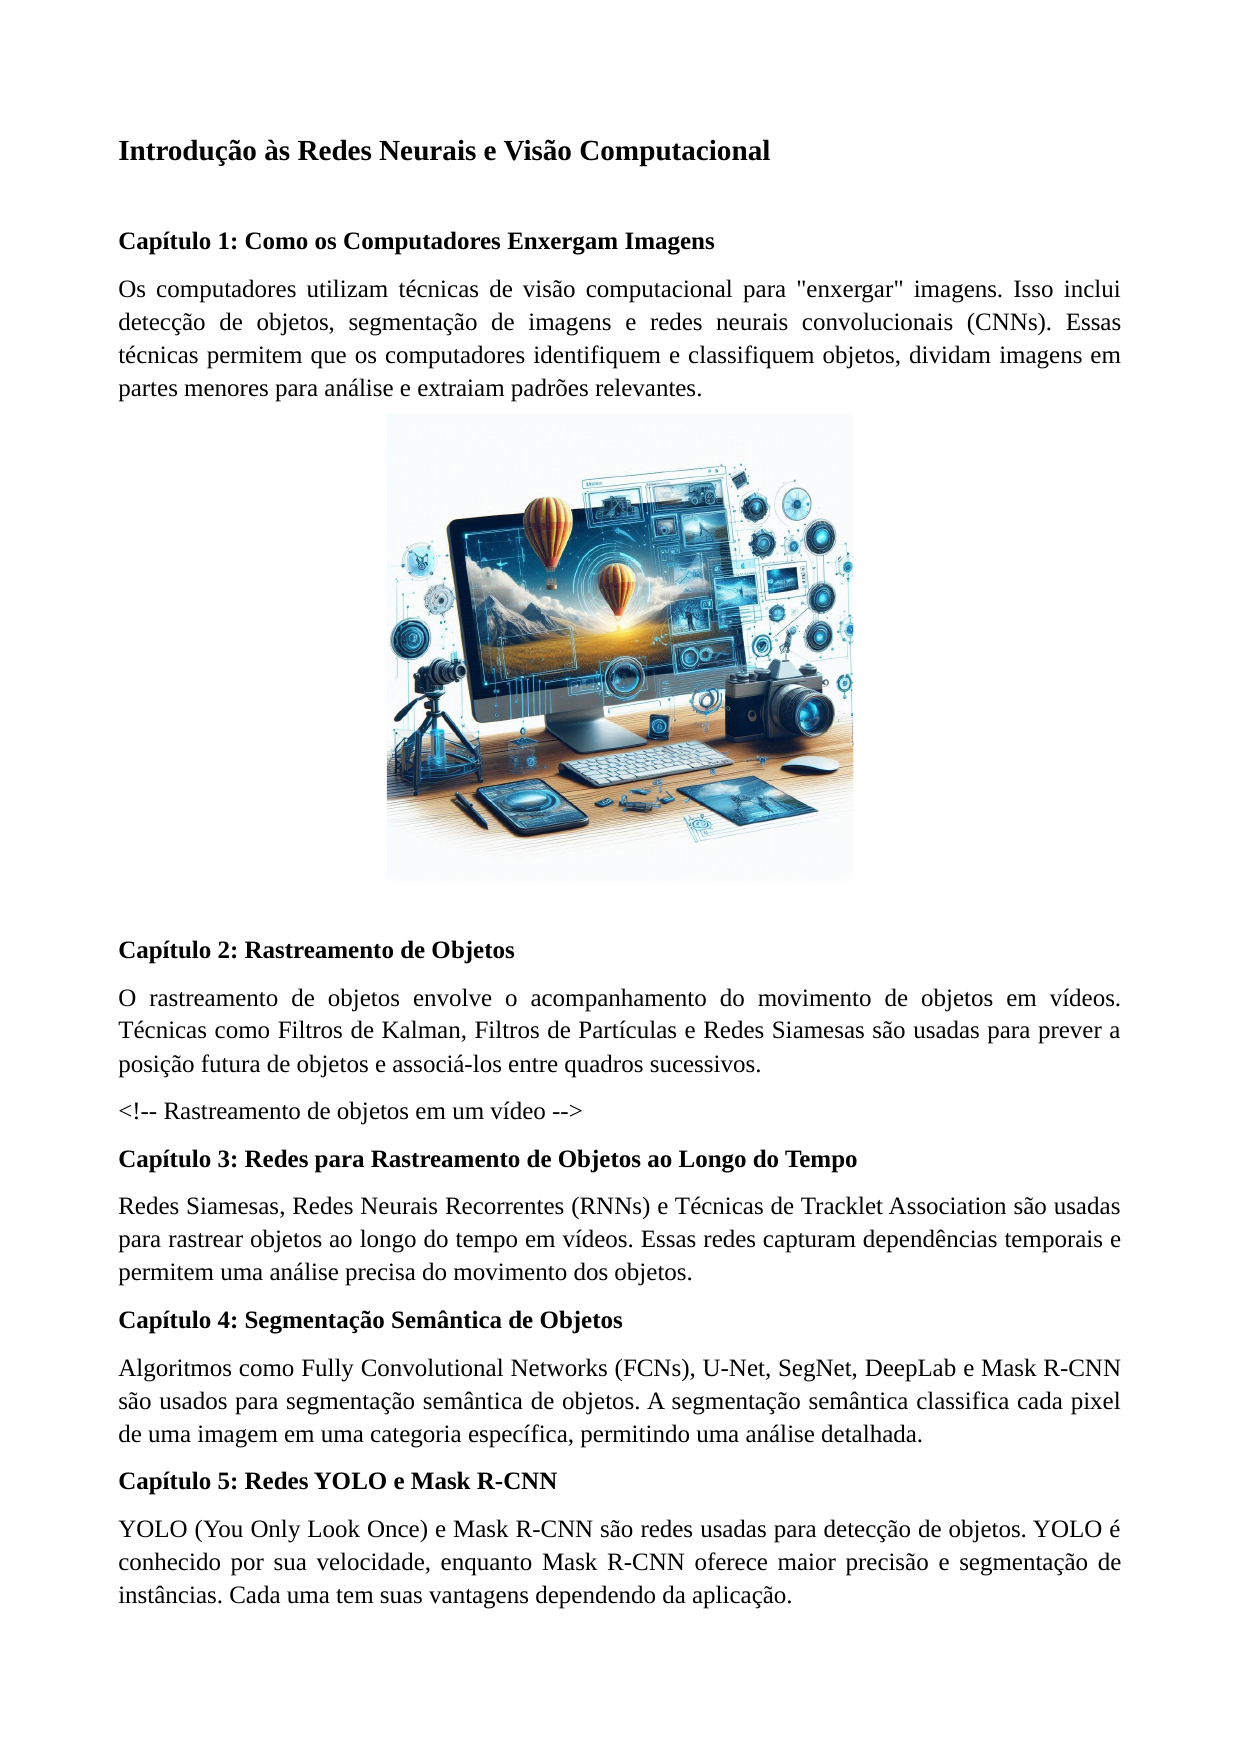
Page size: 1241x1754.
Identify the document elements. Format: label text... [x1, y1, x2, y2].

text Capítulo 1: Como os Computadores Enxergam Imagens [118, 226, 1122, 255]
text Algoritmos como Fully Convolutional Networks (FCNs), U-Net, SegNet, DeepLab e Mask R-CNN são usados para segmentação semântica de objetos. A segmentação semântica classifica cada pixel de uma imagem em uma categoria específica, permitindo uma análise detalhada. [118, 1353, 1122, 1447]
text Capítulo 5: Redes YOLO e Mask R-CNN [118, 1466, 1122, 1495]
text Redes Siamesas, Redes Neurais Recorrentes (RNNs) e Técnicas de Tracklet Association são usadas para rastrear objetos ao longo do tempo em vídeos. Essas redes capturam dependências temporais e permitem uma análise precisa do movimento dos objetos. [118, 1191, 1122, 1286]
subtitle Introdução às Redes Neurais e Visão Computacional [118, 133, 1122, 166]
text Capítulo 4: Segmentação Semântica de Objetos [118, 1305, 1122, 1334]
text Os computadores utilizam técnicas de visão computacional para "enxergar" imagens. Isso inclui detecção de objetos, segmentação de imagens e redes neurais convolucionais (CNNs). Essas técnicas permitem que os computadores identifiquem e classifiquem objetos, dividam imagens em partes menores para análise e extraiam padrões relevantes. [118, 274, 1122, 402]
picture [386, 413, 854, 881]
text Capítulo 3: Redes para Rastreamento de Objetos ao Longo do Tempo [118, 1144, 1122, 1173]
text Capítulo 2: Rastreamento de Objetos [118, 935, 1122, 964]
text YOLO (You Only Look Once) e Mask R-CNN são redes usadas para detecção de objetos. YOLO é conhecido por sua velocidade, enquanto Mask R-CNN oferece maior precisão e segmentação de instâncias. Cada uma tem suas vantagens dependendo da aplicação. [118, 1514, 1122, 1609]
text <!-- Rastreamento de objetos em um vídeo --> [118, 1096, 1122, 1125]
text O rastreamento de objetos envolve o acompanhamento do movimento de objetos em vídeos. Técnicas como Filtros de Kalman, Filtros de Partículas e Redes Siamesas são usadas para prever a posição futura de objetos e associá-los entre quadros sucessivos. [118, 983, 1122, 1077]
